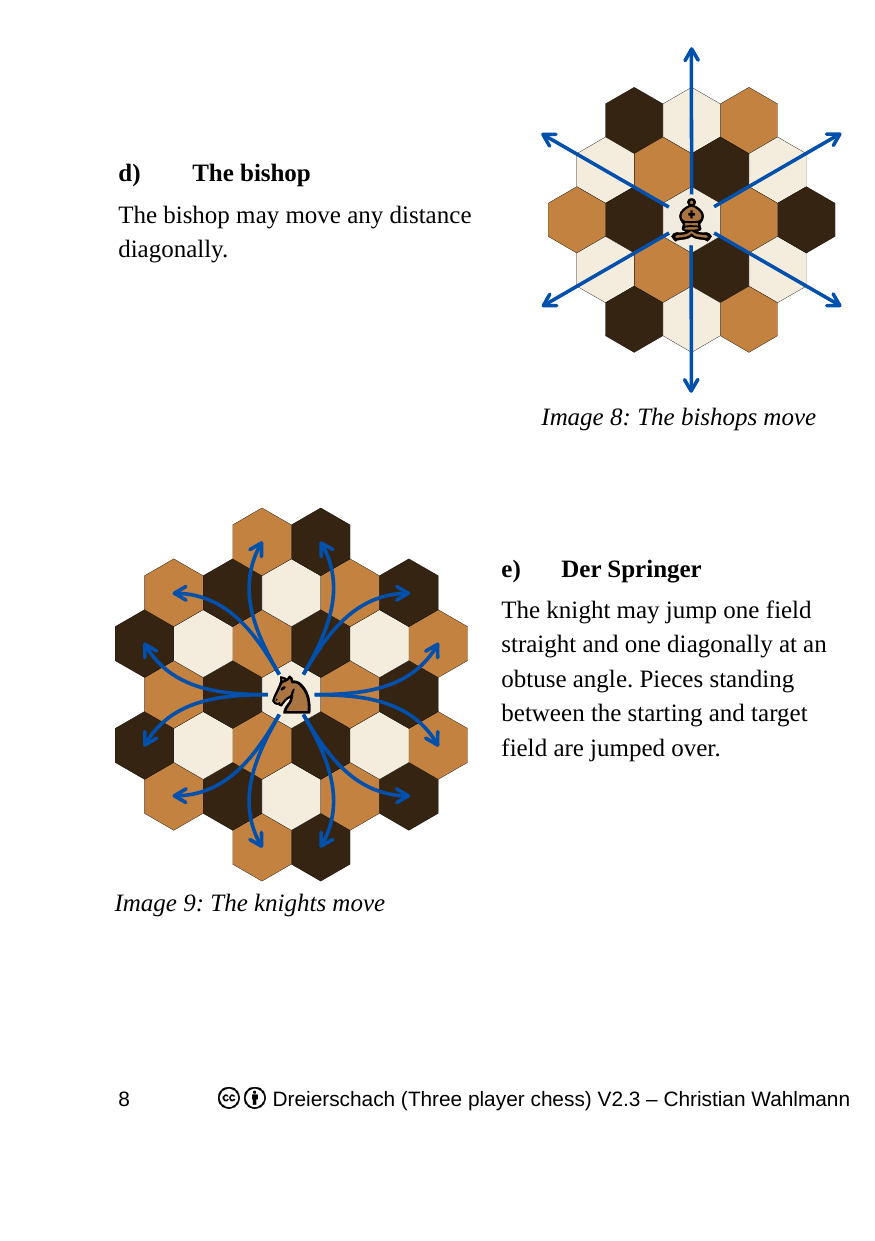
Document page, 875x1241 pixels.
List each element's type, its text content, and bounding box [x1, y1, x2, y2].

text The knight may jump one field straight and one diagonally at an obtuse angle. Pieces standing between the starting and target field are jumped over. [472, 595, 850, 762]
text The bishop may move any distance diagonally. [118, 200, 541, 263]
text Image 8: The bishops move [541, 47, 846, 430]
text Image 9: The knights move [114, 507, 472, 917]
subtitle Der Springer [472, 554, 850, 582]
subtitle The bishop [118, 158, 541, 187]
picture [216, 1085, 267, 1110]
